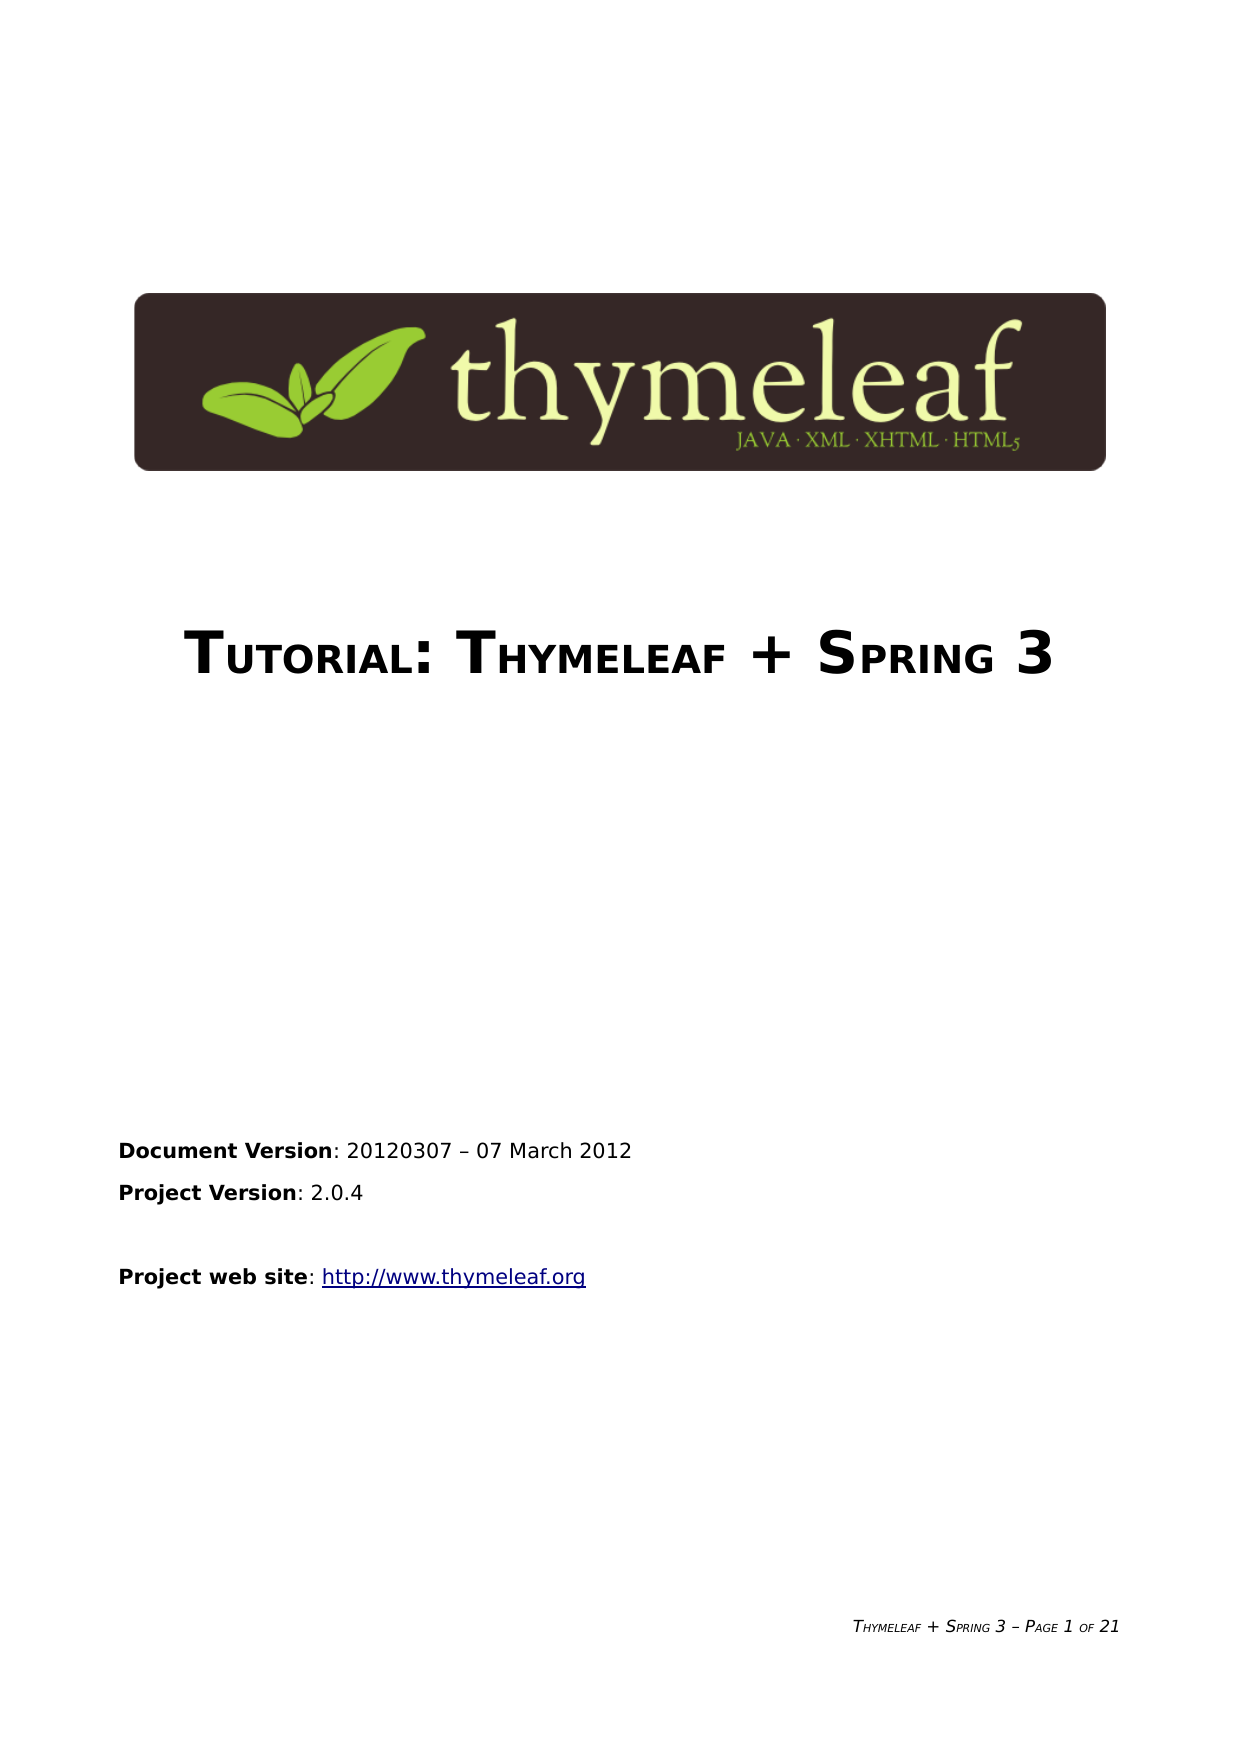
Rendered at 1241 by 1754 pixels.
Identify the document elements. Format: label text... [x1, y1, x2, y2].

text Project Version: 2.0.4 [118, 1181, 1122, 1206]
text Document Version: 20120307 – 07 March 2012 [118, 1139, 1122, 1164]
title Tutorial: Thymeleaf + Spring 3 [118, 620, 1122, 688]
text Project web site: http://www.thymeleaf.org [118, 1265, 1122, 1289]
picture [134, 293, 1106, 471]
